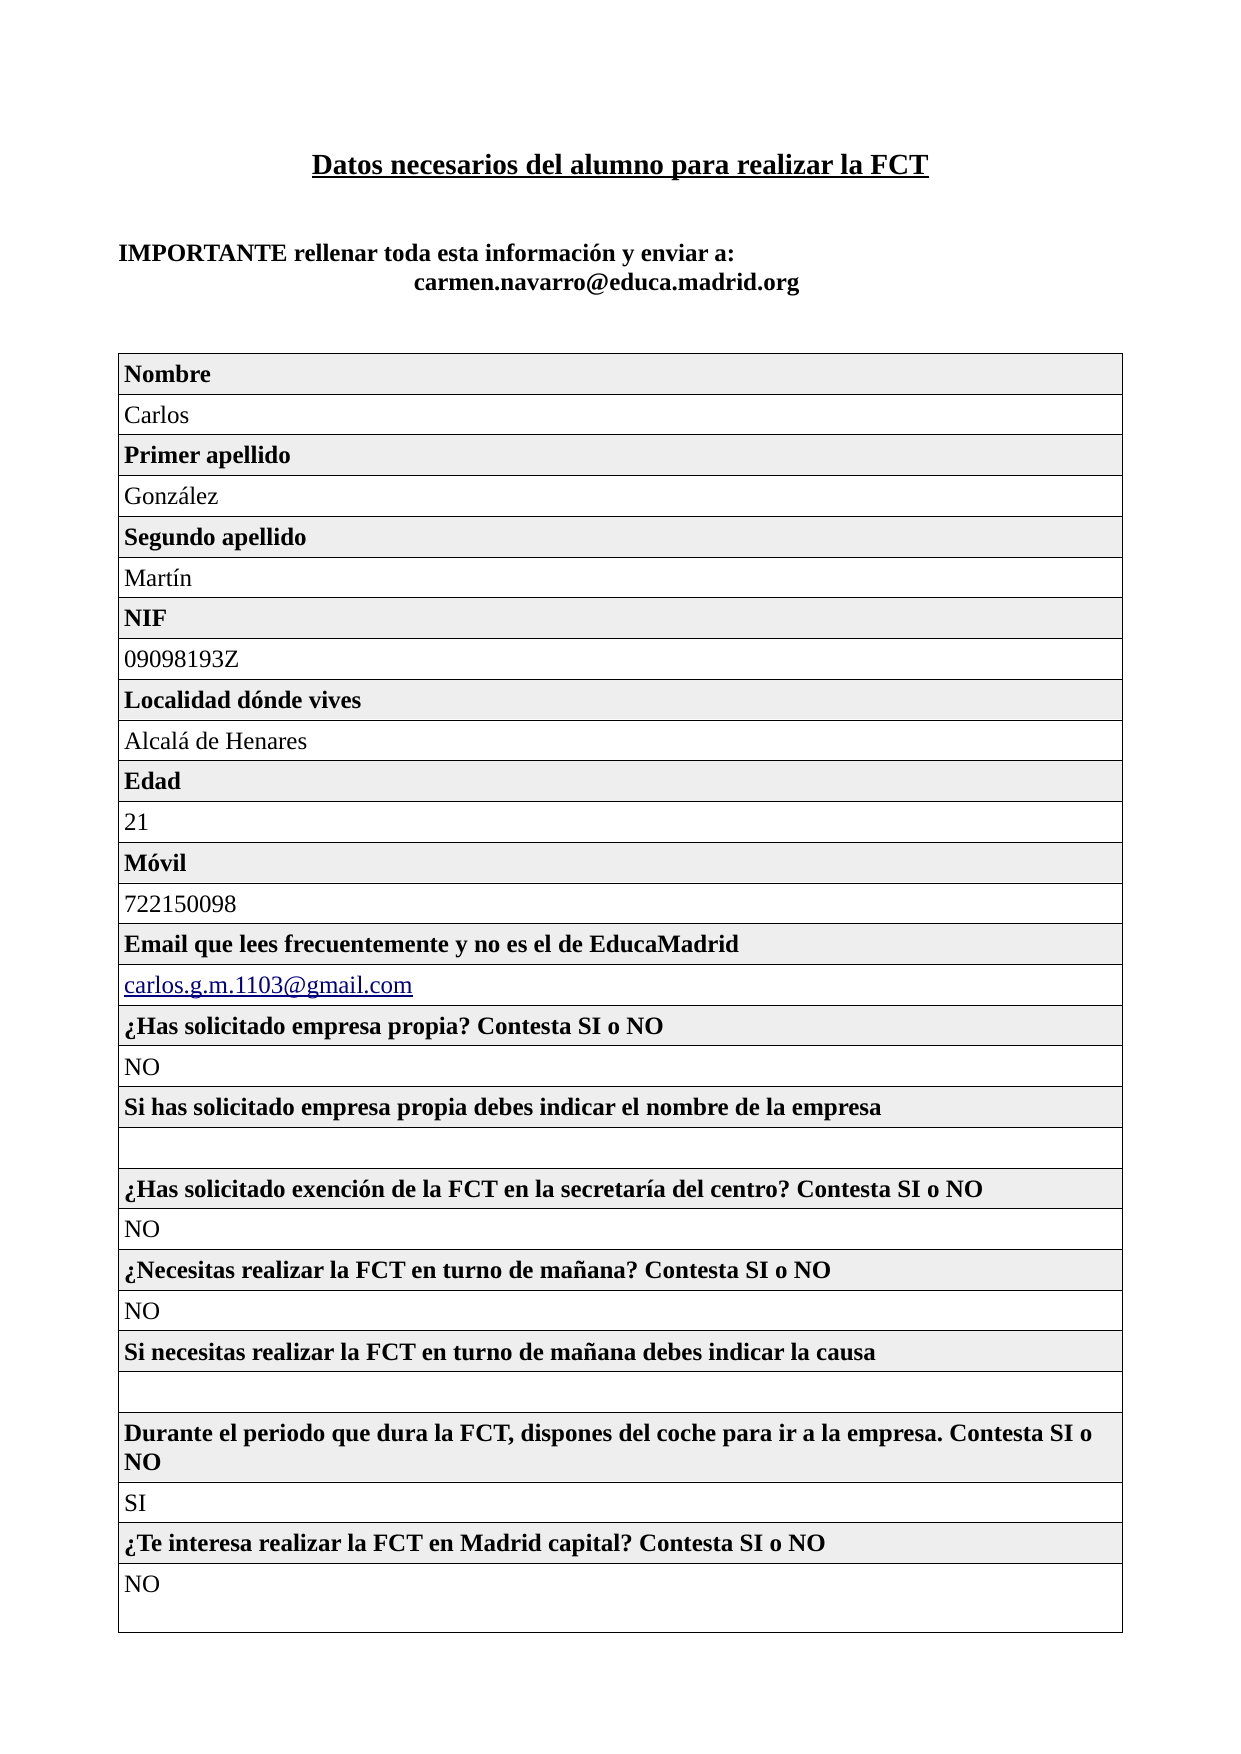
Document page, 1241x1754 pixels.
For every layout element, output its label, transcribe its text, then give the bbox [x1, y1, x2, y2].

table_cell NO [119, 1291, 1122, 1330]
table_cell ¿Te interesa realizar la FCT en Madrid capital? Contesta SI o NO [119, 1523, 1122, 1563]
table_cell Carlos [119, 395, 1122, 434]
table_cell ¿Has solicitado empresa propia? Contesta SI o NO [119, 1006, 1122, 1045]
table_cell [119, 1128, 1122, 1167]
table_header Nombre [119, 354, 1122, 394]
table_cell Móvil [119, 843, 1122, 882]
table_cell Email que lees frecuentemente y no es el de EducaMadrid [119, 924, 1122, 964]
table_cell Localidad dónde vives [119, 680, 1122, 719]
text Datos necesarios del alumno para realizar la FCT [118, 147, 1122, 180]
table_cell NO [119, 1046, 1122, 1086]
table_cell Segundo apellido [119, 517, 1122, 557]
table_cell 21 [119, 802, 1122, 842]
table_cell Durante el periodo que dura la FCT, dispones del coche para ir a la empresa. Contesta SI o NO [119, 1413, 1122, 1481]
table_cell ¿Necesitas realizar la FCT en turno de mañana? Contesta SI o NO [119, 1250, 1122, 1290]
table_cell González [119, 476, 1122, 516]
table_cell SI [119, 1483, 1122, 1522]
table_cell Edad [119, 761, 1122, 801]
table_cell [119, 1372, 1122, 1412]
table_cell Primer apellido [119, 435, 1122, 475]
table_cell 09098193Z [119, 639, 1122, 679]
table_cell 722150098 [119, 884, 1122, 923]
table_cell NO [119, 1564, 1122, 1632]
table_cell Alcalá de Henares [119, 721, 1122, 760]
table_cell ¿Has solicitado exención de la FCT en la secretaría del centro? Contesta SI o NO [119, 1169, 1122, 1208]
text IMPORTANTE rellenar toda esta información y enviar a: [118, 238, 1122, 267]
table_cell Si has solicitado empresa propia debes indicar el nombre de la empresa [119, 1087, 1122, 1127]
table_cell carlos.g.m.1103@gmail.com [119, 965, 1122, 1004]
text carmen.navarro@educa.madrid.org [118, 267, 1122, 295]
table_cell Martín [119, 558, 1122, 597]
table_cell NO [119, 1209, 1122, 1249]
table_cell Si necesitas realizar la FCT en turno de mañana debes indicar la causa [119, 1331, 1122, 1371]
table_cell NIF [119, 598, 1122, 638]
